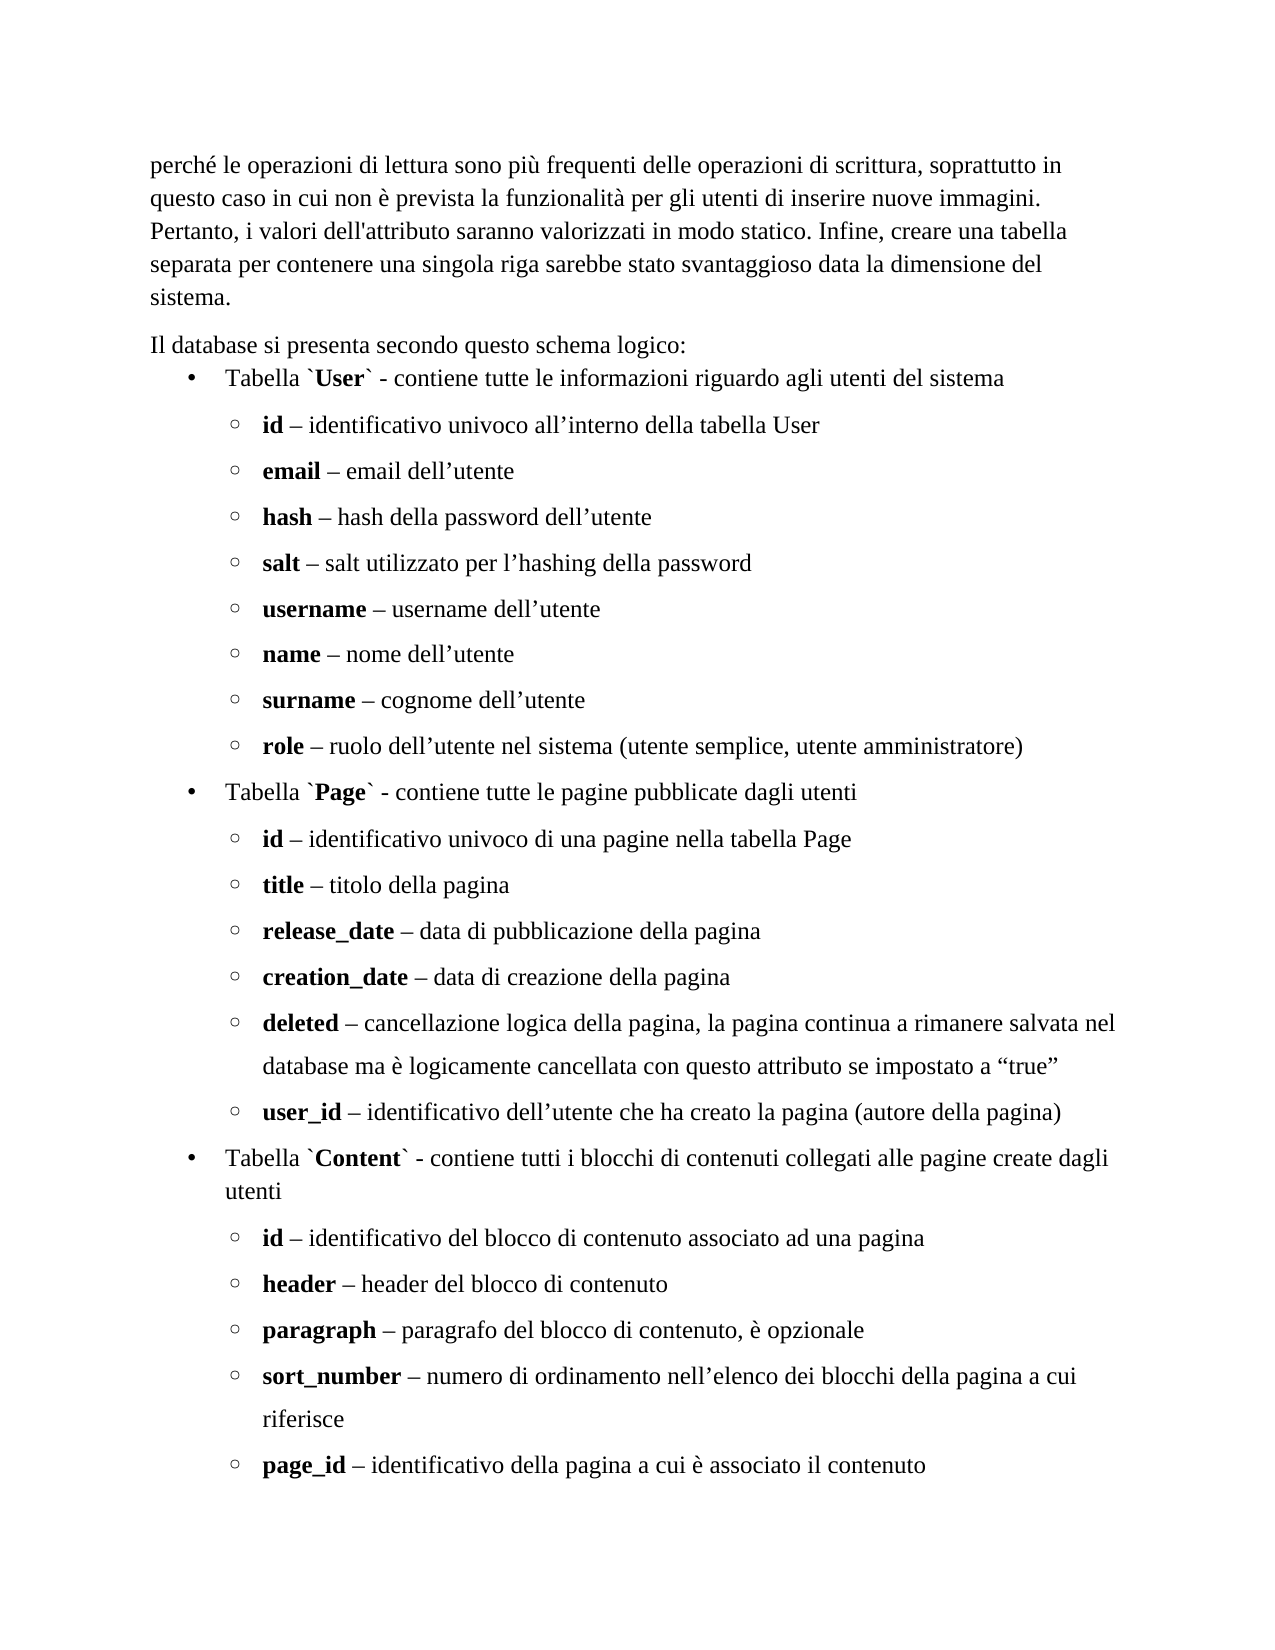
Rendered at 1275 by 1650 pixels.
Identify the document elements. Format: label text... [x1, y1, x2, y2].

list sort_number – numero di ordinamento nell’elenco dei blocchi della pagina a cui riferisce [225, 1361, 1125, 1433]
list deleted – cancellazione logica della pagina, la pagina continua a rimanere salvata nel database ma è logicamente cancellata con questo attributo se impostato a “true” [225, 1008, 1125, 1080]
list username – username dell’utente [225, 594, 1125, 622]
list id – identificativo univoco di una pagine nella tabella Page [225, 824, 1125, 853]
list id – identificativo del blocco di contenuto associato ad una pagina [225, 1223, 1125, 1252]
list id – identificativo univoco all’interno della tabella User [225, 410, 1125, 439]
list name – nome dell’utente [225, 639, 1125, 668]
list title – titolo della pagina [225, 870, 1125, 899]
list Tabella `User` - contiene tutte le informazioni riguardo agli utenti del sistema [187, 363, 1125, 391]
list header – header del blocco di contenuto [225, 1269, 1125, 1298]
list role – ruolo dell’utente nel sistema (utente semplice, utente amministratore) [225, 731, 1125, 760]
text perché le operazioni di lettura sono più frequenti delle operazioni di scrittura, soprattutto in questo caso in cui non è prevista la funzionalità per gli utenti di inserire nuove immagini. Pertanto, i valori dell'attributo saranno valorizzati in modo statico. Infine, creare una tabella separata per contenere una singola riga sarebbe stato svantaggioso data la dimensione del sistema. [150, 150, 1125, 311]
list Tabella `Page` - contiene tutte le pagine pubblicate dagli utenti [187, 777, 1125, 806]
list user_id – identificativo dell’utente che ha creato la pagina (autore della pagina) [225, 1097, 1125, 1126]
list page_id – identificativo della pagina a cui è associato il contenuto [225, 1450, 1125, 1478]
list hash – hash della password dell’utente [225, 502, 1125, 531]
list surname – cognome dell’utente [225, 685, 1125, 714]
list release_date – data di pubblicazione della pagina [225, 916, 1125, 945]
list email – email dell’utente [225, 456, 1125, 485]
list Tabella `Content` - contiene tutti i blocchi di contenuti collegati alle pagine create dagli utenti [187, 1143, 1125, 1204]
list paragraph – paragrafo del blocco di contenuto, è opzionale [225, 1315, 1125, 1344]
list creation_date – data di creazione della pagina [225, 962, 1125, 991]
text Il database si presenta secondo questo schema logico: [150, 330, 1125, 358]
list salt – salt utilizzato per l’hashing della password [225, 548, 1125, 577]
